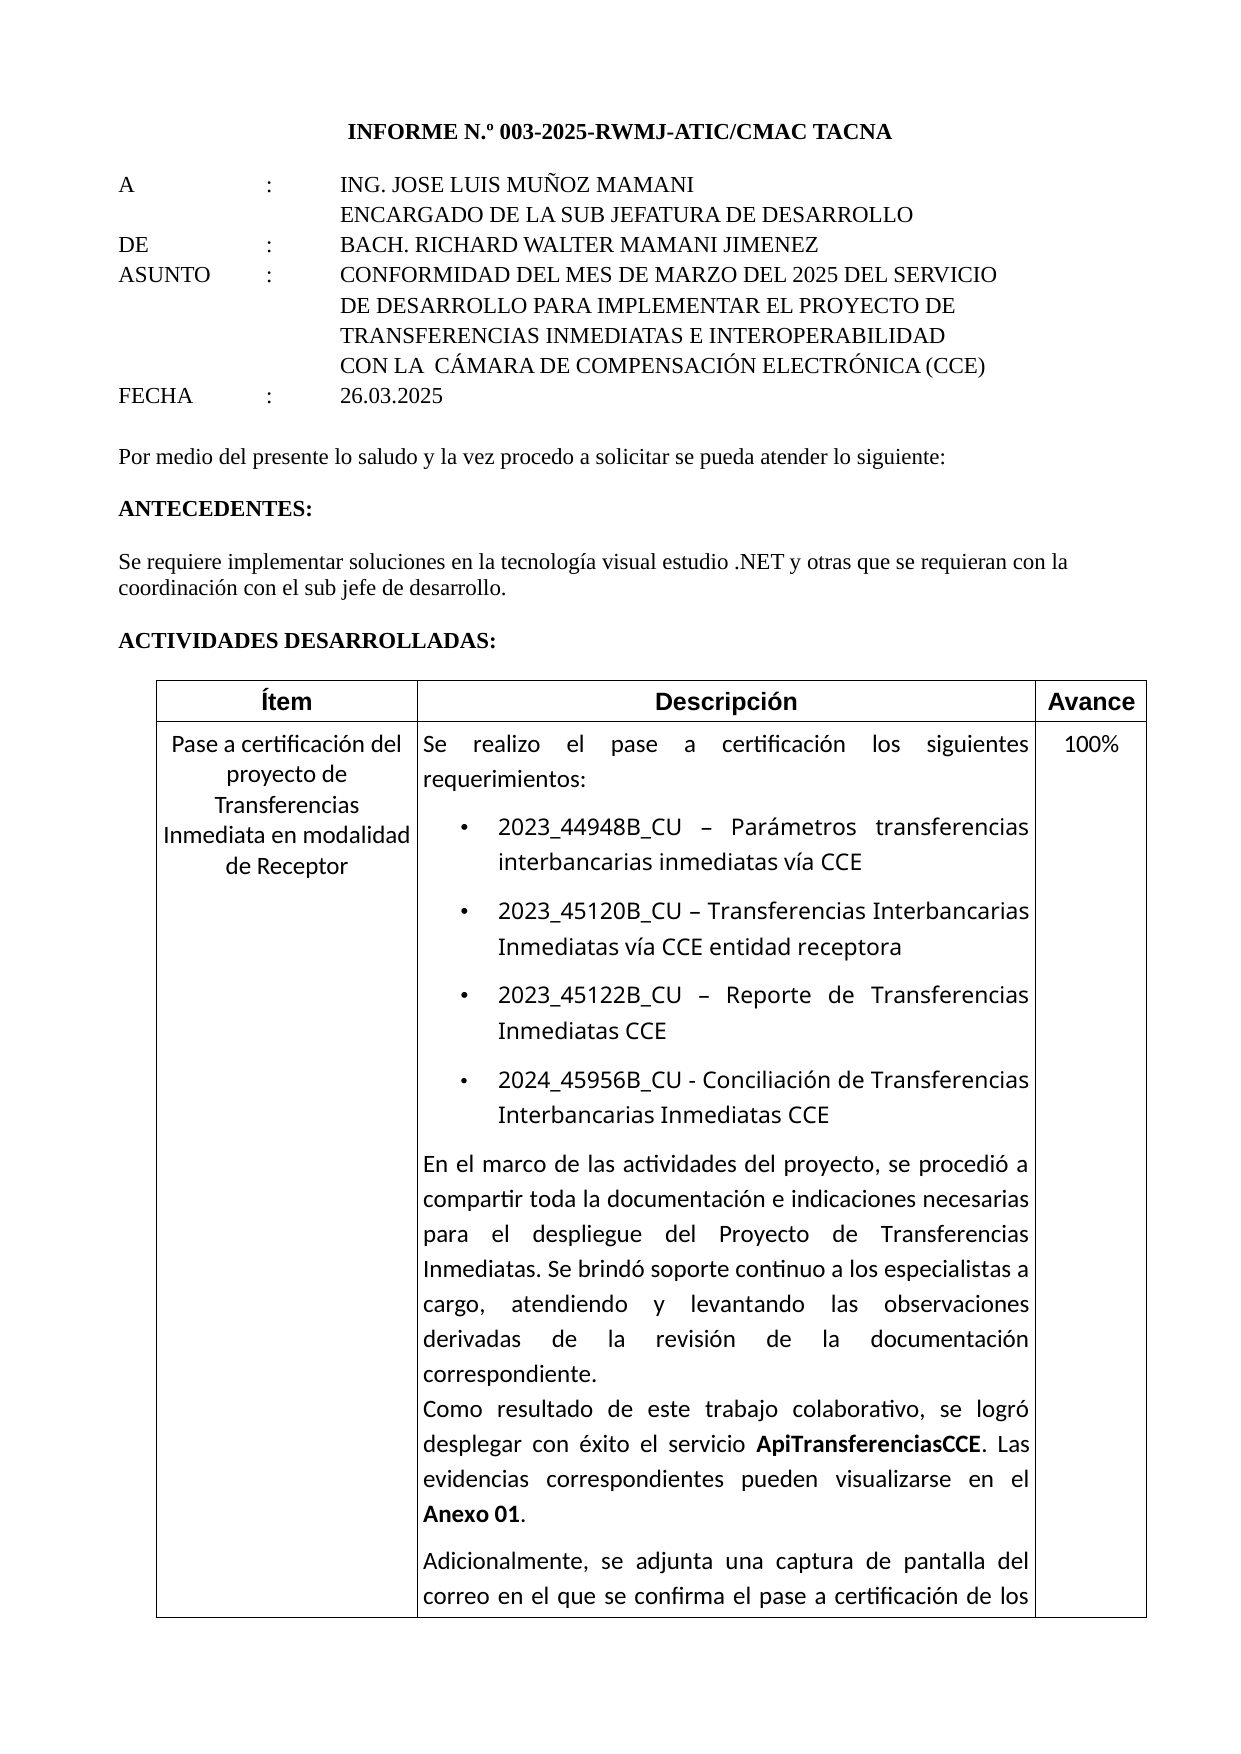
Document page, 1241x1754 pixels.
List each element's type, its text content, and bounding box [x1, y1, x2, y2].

table_cell 100% [1036, 722, 1146, 1617]
text A : ING. JOSE LUIS MUÑOZ MAMANI [118, 171, 1122, 197]
text DE DESARROLLO PARA IMPLEMENTAR EL PROYECTO DE TRANSFERENCIAS INMEDIATAS E INTEROPERABILIDAD CON LA CÁMARA DE COMPENSACIÓN ELECTRÓNICA (CCE) [118, 292, 1122, 378]
text ENCARGADO DE LA SUB JEFATURA DE DESARROLLO [118, 201, 1122, 227]
text DE : BACH. RICHARD WALTER MAMANI JIMENEZ [118, 231, 1122, 258]
table_cell Pase a certificación del proyecto de Transferencias Inmediata en modalidad de Receptor [157, 722, 417, 1617]
table_cell Se realizo el pase a certificación los siguientes requerimientos: 2023_44948B_CU – Parámetros transferencias interbancarias inmediatas vía CCE 2023_45120B_CU – Transferencias Interbancarias Inmediatas vía CCE entidad receptora 2023_45122B_CU – Reporte de Transferencias Inmediatas CCE 2024_45956B_CU - Conciliación de Transferencias Interbancarias Inmediatas CCE En el marco de las actividades del proyecto, se procedió a compartir toda la documentación e indicaciones necesarias para el despliegue del Proyecto de Transferencias Inmediatas. Se brindó soporte continuo a los especialistas a cargo, atendiendo y levantando las observaciones derivadas de la revisión de la documentación correspondiente. Como resultado de este trabajo colaborativo, se logró desplegar con éxito el servicio ApiTransferenciasCCE. Las evidencias correspondientes pueden visualizarse en el Anexo 01. Adicionalmente, se adjunta una captura de pantalla del correo en el que se confirma el pase a certificación de los [418, 722, 1035, 1617]
text ANTECEDENTES: [118, 495, 1122, 522]
table_header Ítem [157, 681, 417, 721]
text FECHA : 26.03.2025 [118, 382, 1122, 409]
text INFORME N.º 003-2025-RWMJ-ATIC/CMAC TACNA [118, 118, 1122, 144]
table_header Avance [1036, 681, 1146, 721]
text Se requiere implementar soluciones en la tecnología visual estudio .NET y otras que se requieran con la coordinación con el sub jefe de desarrollo. [118, 548, 1122, 601]
table_header Descripción [418, 681, 1035, 721]
text ASUNTO : CONFORMIDAD DEL MES DE MARZO DEL 2025 DEL SERVICIO [118, 261, 1122, 288]
text Por medio del presente lo saludo y la vez procedo a solicitar se pueda atender lo siguiente: [118, 443, 1122, 469]
text ACTIVIDADES DESARROLLADAS: [118, 627, 1122, 653]
